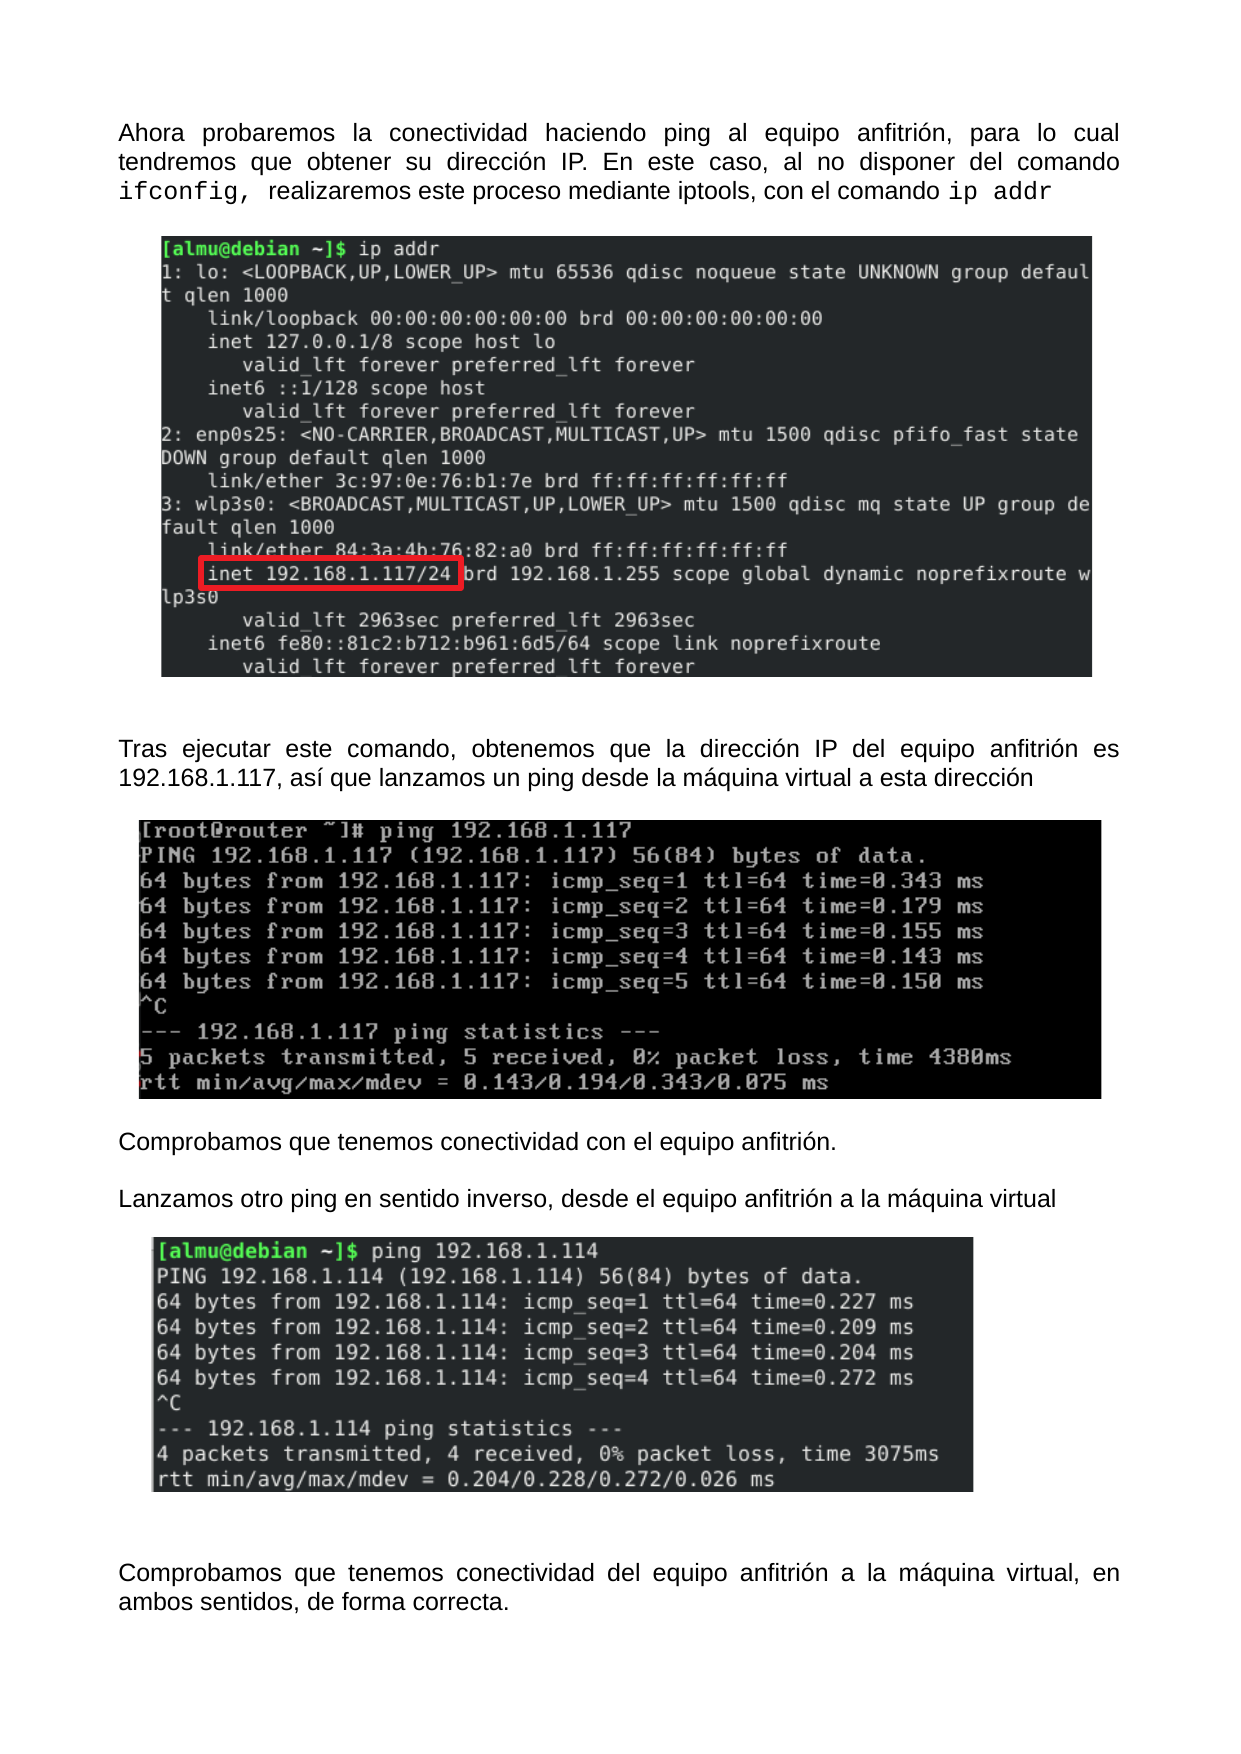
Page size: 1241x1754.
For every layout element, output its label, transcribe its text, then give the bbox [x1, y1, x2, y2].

text Lanzamos otro ping en sentido inverso, desde el equipo anfitrión a la máquina virtual [118, 1184, 1122, 1213]
picture [161, 236, 1093, 677]
text Tras ejecutar este comando, obtenemos que la dirección IP del equipo anfitrión es 192.168.1.117, así que lanzamos un ping desde la máquina virtual a esta dirección [118, 734, 1122, 791]
text Ahora probaremos la conectividad haciendo ping al equipo anfitrión, para lo cual tendremos que obtener su dirección IP. En este caso, al no disponer del comando ifconfig, realizaremos este proceso mediante iptools, con el comando ip addr [118, 118, 1122, 207]
picture [151, 1237, 974, 1492]
text Comprobamos que tenemos conectividad con el equipo anfitrión. [118, 1127, 1122, 1156]
text Comprobamos que tenemos conectividad del equipo anfitrión a la máquina virtual, en ambos sentidos, de forma correcta. [118, 1558, 1122, 1616]
picture [138, 820, 1102, 1099]
